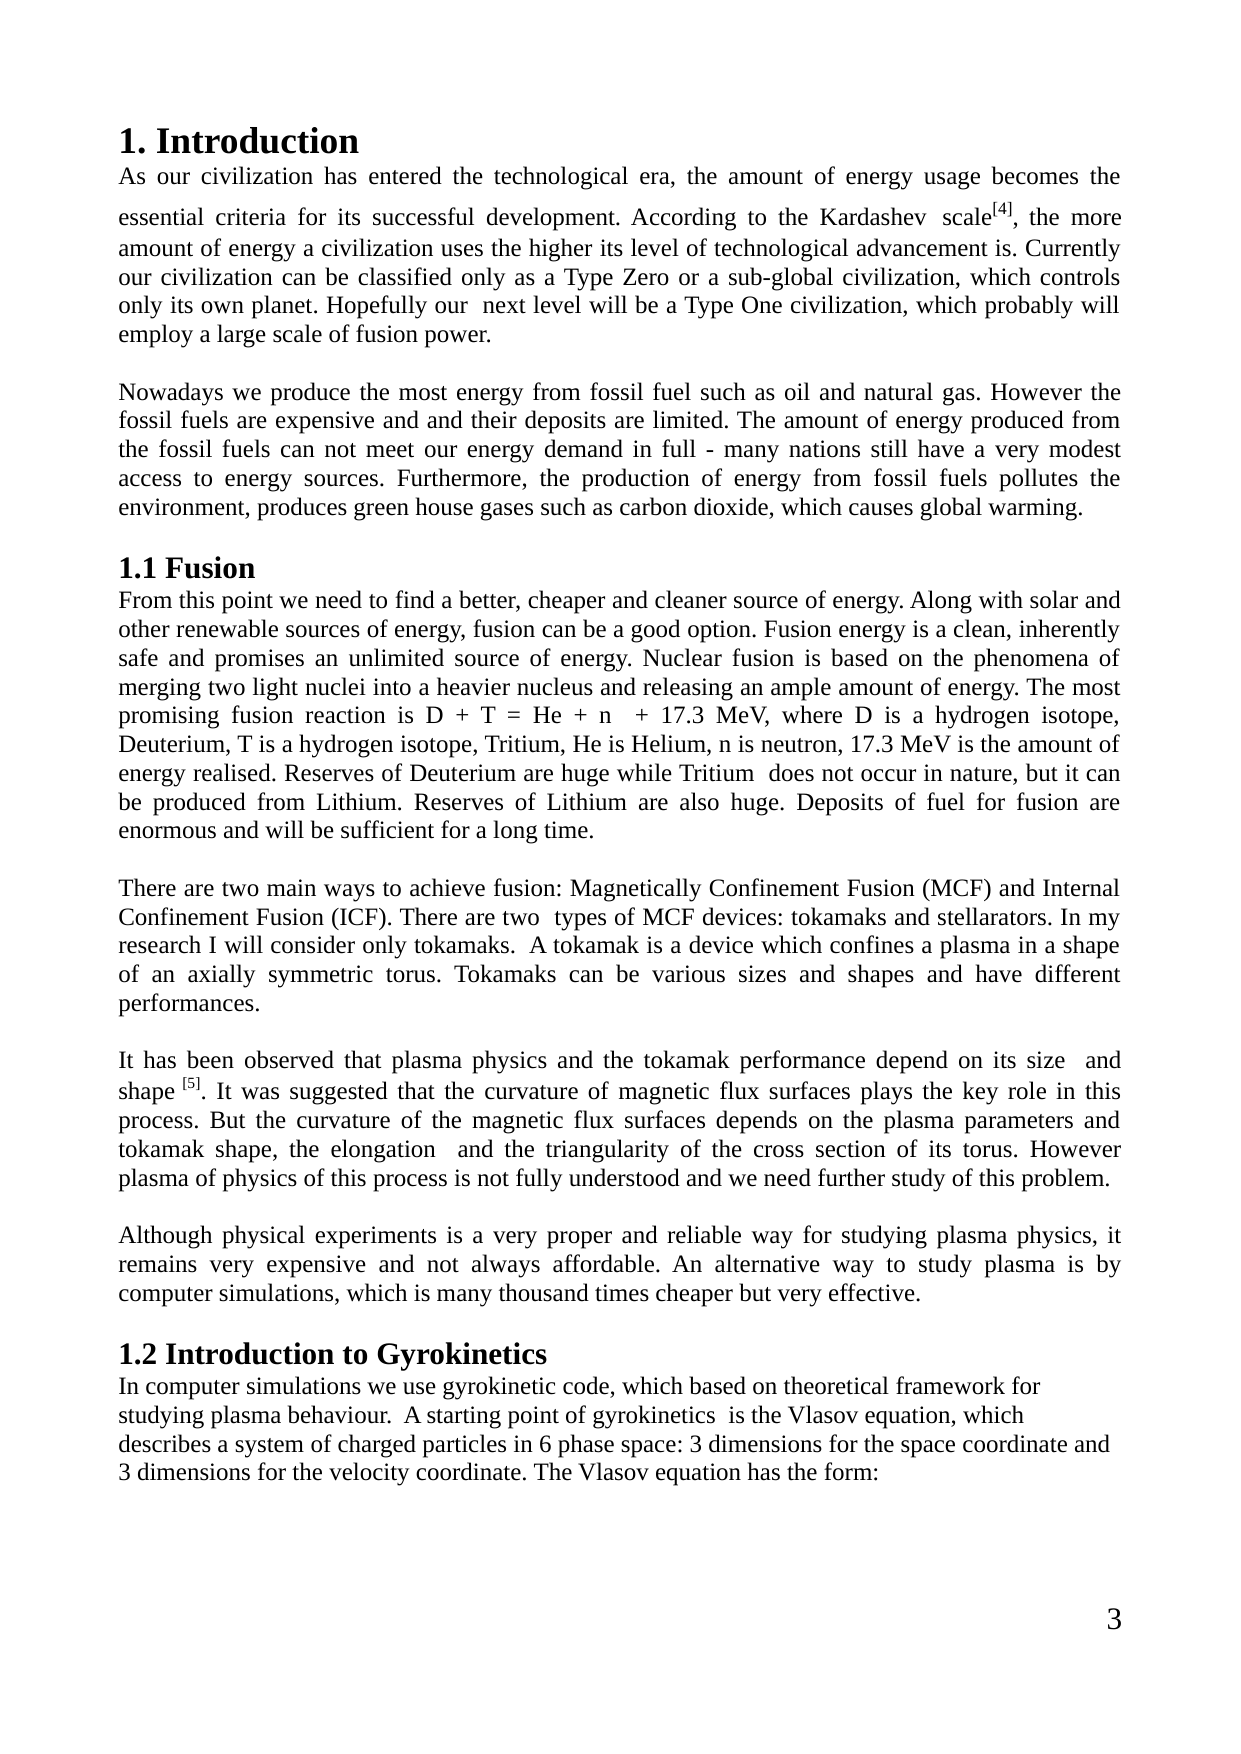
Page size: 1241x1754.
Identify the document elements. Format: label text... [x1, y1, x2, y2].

text As our civilization has entered the technological era, the amount of energy usage becomes the essential criteria for its successful development. According to the Kardashev scale[4], the more amount of energy a civilization uses the higher its level of technological advancement is. Currently our civilization can be classified only as a Type Zero or a sub-global civilization, which controls only its own planet. Hopefully our next level will be a Type One civilization, which probably will employ a large scale of fusion power. [118, 161, 1122, 348]
text 1.2 Introduction to Gyrokinetics [118, 1335, 1122, 1371]
text It has been observed that plasma physics and the tokamak performance depend on its size and shape [5]. It was suggested that the curvature of magnetic flux surfaces plays the key role in this process. But the curvature of the magnetic flux surfaces depends on the plasma parameters and tokamak shape, the elongation and the triangularity of the cross section of its torus. However plasma of physics of this process is not fully understood and we need further study of this problem. [118, 1045, 1122, 1191]
text From this point we need to find a better, cheaper and cleaner source of energy. Along with solar and other renewable sources of energy, fusion can be a good option. Fusion energy is a clean, inherently safe and promises an unlimited source of energy. Nuclear fusion is based on the phenomena of merging two light nuclei into a heavier nucleus and releasing an ample amount of energy. The most promising fusion reaction is D + T = He + n + 17.3 MeV, where D is a hydrogen isotope, Deuterium, T is a hydrogen isotope, Tritium, He is Helium, n is neutron, 17.3 MeV is the amount of energy realised. Reserves of Deuterium are huge while Tritium does not occur in nature, but it can be produced from Lithium. Reserves of Lithium are also huge. Deposits of fuel for fusion are enormous and will be sufficient for a long time. [118, 585, 1122, 844]
text 1. Introduction [118, 118, 1122, 161]
text Nowadays we produce the most energy from fossil fuel such as oil and natural gas. However the fossil fuels are expensive and and their deposits are limited. The amount of energy produced from the fossil fuels can not meet our energy demand in full - many nations still have a very modest access to energy sources. Furthermore, the production of energy from fossil fuels pollutes the environment, produces green house gases such as carbon dioxide, which causes global warming. [118, 377, 1122, 521]
text Although physical experiments is a very proper and reliable way for studying plasma physics, it remains very expensive and not always affordable. An alternative way to study plasma is by computer simulations, which is many thousand times cheaper but very effective. [118, 1220, 1122, 1306]
text 1.1 Fusion [118, 549, 1122, 585]
text In computer simulations we use gyrokinetic code, which based on theoretical framework for studying plasma behaviour. A starting point of gyrokinetics is the Vlasov equation, which describes a system of charged particles in 6 phase space: 3 dimensions for the space coordinate and 3 dimensions for the velocity coordinate. The Vlasov equation has the form: [118, 1371, 1122, 1486]
text There are two main ways to achieve fusion: Magnetically Confinement Fusion (MCF) and Internal Confinement Fusion (ICF). There are two types of MCF devices: tokamaks and stellarators. In my research I will consider only tokamaks. A tokamak is a device which confines a plasma in a shape of an axially symmetric torus. Tokamaks can be various sizes and shapes and have different performances. [118, 873, 1122, 1017]
